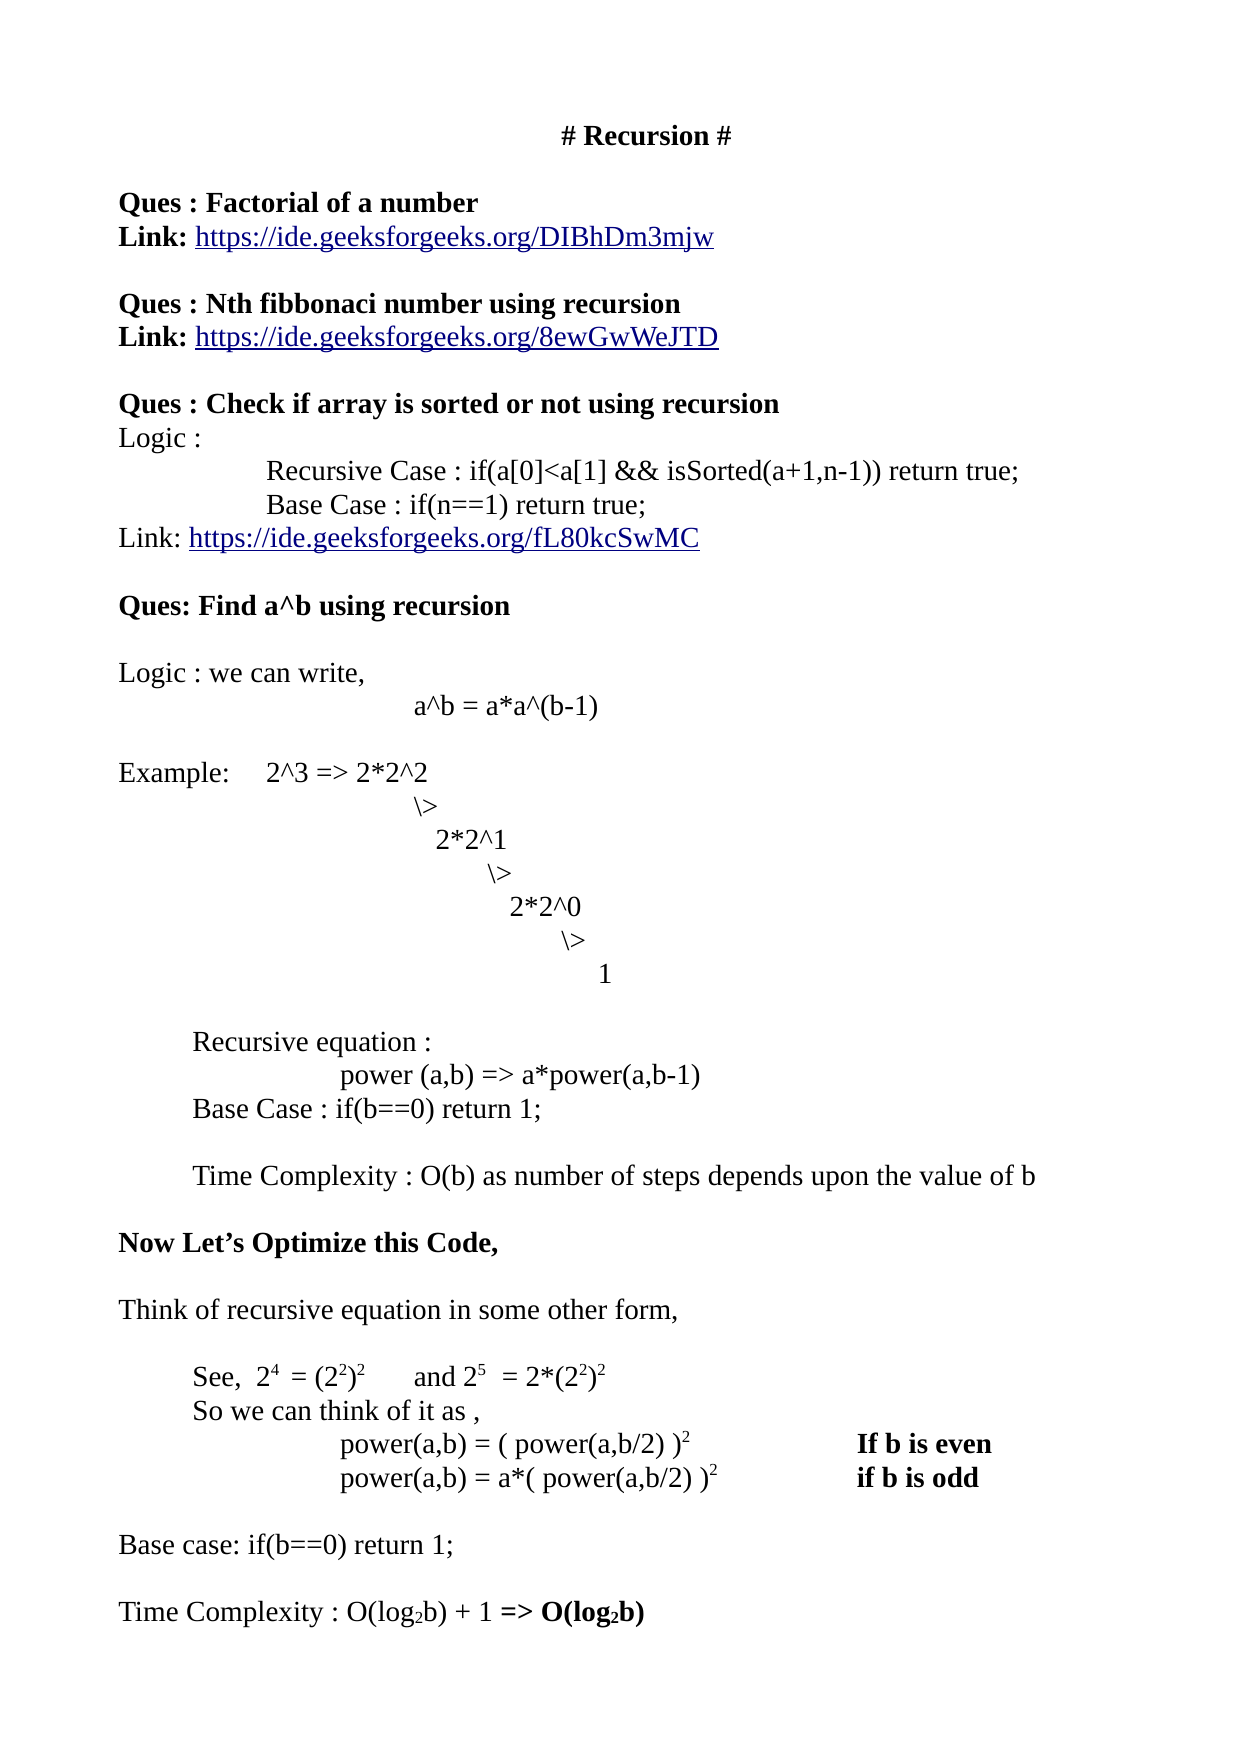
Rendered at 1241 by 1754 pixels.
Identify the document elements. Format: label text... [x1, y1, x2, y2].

text power (a,b) => a*power(a,b-1) [118, 1057, 1122, 1091]
text 2*2^1 [118, 822, 1122, 856]
text Logic : [118, 420, 1122, 453]
text 1 [118, 957, 1122, 990]
text # Recursion # [118, 118, 1122, 152]
text Think of recursive equation in some other form, [118, 1292, 1122, 1326]
text \> [118, 923, 1122, 957]
text Now Let’s Optimize this Code, [118, 1225, 1122, 1258]
text Base Case : if(b==0) return 1; [118, 1091, 1122, 1124]
text Recursive Case : if(a[0]<a[1] && isSorted(a+1,n-1)) return true; [118, 453, 1122, 487]
text Base Case : if(n==1) return true; [118, 487, 1122, 521]
text \> [118, 789, 1122, 822]
text Ques: Find a^b using recursion [118, 588, 1122, 621]
text power(a,b) = ( power(a,b/2) )2 If b is even [118, 1426, 1122, 1460]
text Base case: if(b==0) return 1; [118, 1527, 1122, 1560]
text a^b = a*a^(b-1) [118, 688, 1122, 722]
text Ques : Factorial of a number [118, 185, 1122, 219]
text So we can think of it as , [118, 1393, 1122, 1426]
text Ques : Nth fibbonaci number using recursion [118, 286, 1122, 319]
text Link: https://ide.geeksforgeeks.org/DIBhDm3mjw [118, 219, 1122, 252]
text Time Complexity : O(b) as number of steps depends upon the value of b [118, 1158, 1122, 1191]
text \> [118, 856, 1122, 889]
text Ques : Check if array is sorted or not using recursion [118, 386, 1122, 420]
text Recursive equation : [118, 1024, 1122, 1057]
text 2*2^0 [118, 889, 1122, 923]
text Link: https://ide.geeksforgeeks.org/fL80kcSwMC [118, 521, 1122, 554]
text See, 24 = (22)2 and 25 = 2*(22)2 [118, 1359, 1122, 1393]
text Logic : we can write, [118, 655, 1122, 688]
text Link: https://ide.geeksforgeeks.org/8ewGwWeJTD [118, 319, 1122, 353]
text Time Complexity : O(log2b) + 1 => O(log2b) [118, 1594, 1122, 1627]
text power(a,b) = a*( power(a,b/2) )2 if b is odd [118, 1460, 1122, 1493]
text Example: 2^3 => 2*2^2 [118, 755, 1122, 789]
